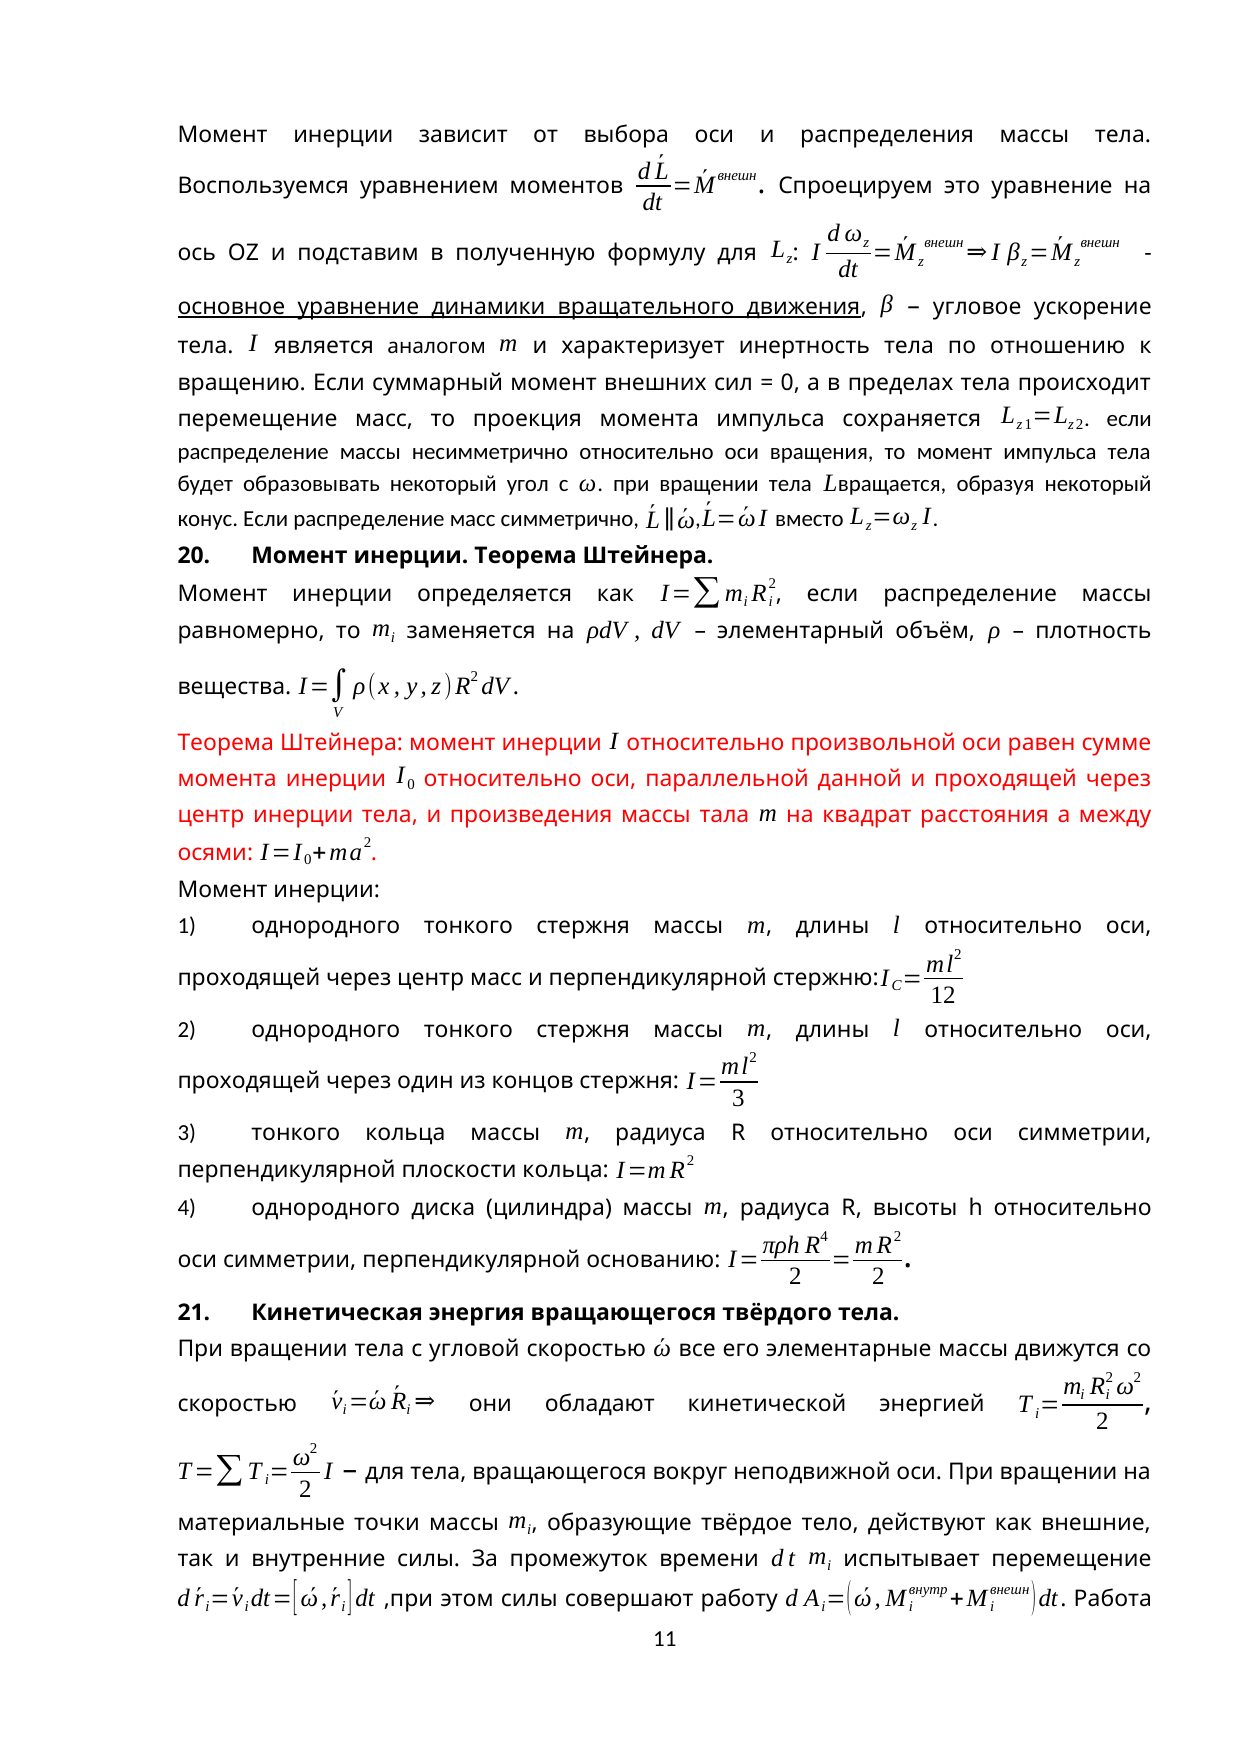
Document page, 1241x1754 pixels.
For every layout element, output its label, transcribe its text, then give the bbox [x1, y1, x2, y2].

list однородного тонкого стержня массы , длины относительно оси, проходящей через один из концов стержня: [177, 1012, 1152, 1111]
list тонкого кольца массы , радиуса R относительно оси симметрии, перпендикулярной плоскости кольца: [177, 1116, 1152, 1186]
list Кинетическая энергия вращающегося твёрдого тела. [177, 1296, 1152, 1328]
list Теорема Штейнера: момент инерции относительно произвольной оси равен сумме момента инерции относительно оси, параллельной данной и проходящей через центр инерции тела, и произведения массы тала на квадрат расстояния а между осями: . [177, 726, 1152, 869]
list Момент инерции. Теорема Штейнера. [177, 539, 1152, 570]
list Рассмотрим произвольное тело, ось вращения которого закреплена в неподвижных подшипниках. Разобьём тело на элементарные массы , модуль момента импульса которых . Тогда момент импульса точки относительно оси OZ . Момент импульса всего тела относительно оси OZ . Момент инерции твёрдого тела - сумма произведений элементарных масс на квадрат их расстояния до произвольно выбранной оси. Момент инерции зависит от выбора оси и распределения массы тела. Воспользуемся уравнением моментов . Спроецируем это уравнение на ось OZ и подставим в полученную формулу для : - основное уравнение динамики вращательного движения, – угловое ускорение тела. является аналогом и характеризует инертность тела по отношению к вращению. Если суммарный момент внешних сил = 0, а в пределах тела происходит перемещение масс, то проекция момента импульса сохраняется . если распределение массы несимметрично относительно оси вращения, то момент импульса тела будет образовывать некоторый угол с . при вращении тела вращается, образуя некоторый конус. Если распределение масс симметрично, , вместо . [177, 118, 1152, 535]
list При вращении тела с угловой скоростью все его элементарные массы движутся со скоростью они обладают кинетической энергией , – для тела, вращающегося вокруг неподвижной оси. При вращении на материальные точки массы , образующие твёрдое тело, действуют как внешние, так и внутренние силы. За промежуток времени испытывает перемещение ,при этом силы совершают работу . Работа всех сил будет равна . При сложении с учётом 3-его закона Ньютона сумма работ внутренних сил = 0. Следовательно, . В соответствии с теоремой о кинетической энергии, приращение кинетической энергии = работе всех сил, действующих на тело . [177, 1332, 1152, 1617]
list Момент инерции: [177, 873, 1152, 905]
list однородного тонкого стержня массы , длины относительно оси, проходящей через центр масс и перпендикулярной стержню: [177, 909, 1152, 1008]
list Момент инерции определяется как , если распределение массы равномерно, то заменяется на – элементарный объём, – плотность вещества. . [177, 575, 1152, 721]
list однородного диска (цилиндра) массы , радиуса R, высоты h относительно оси симметрии, перпендикулярной основанию: . [177, 1191, 1152, 1289]
